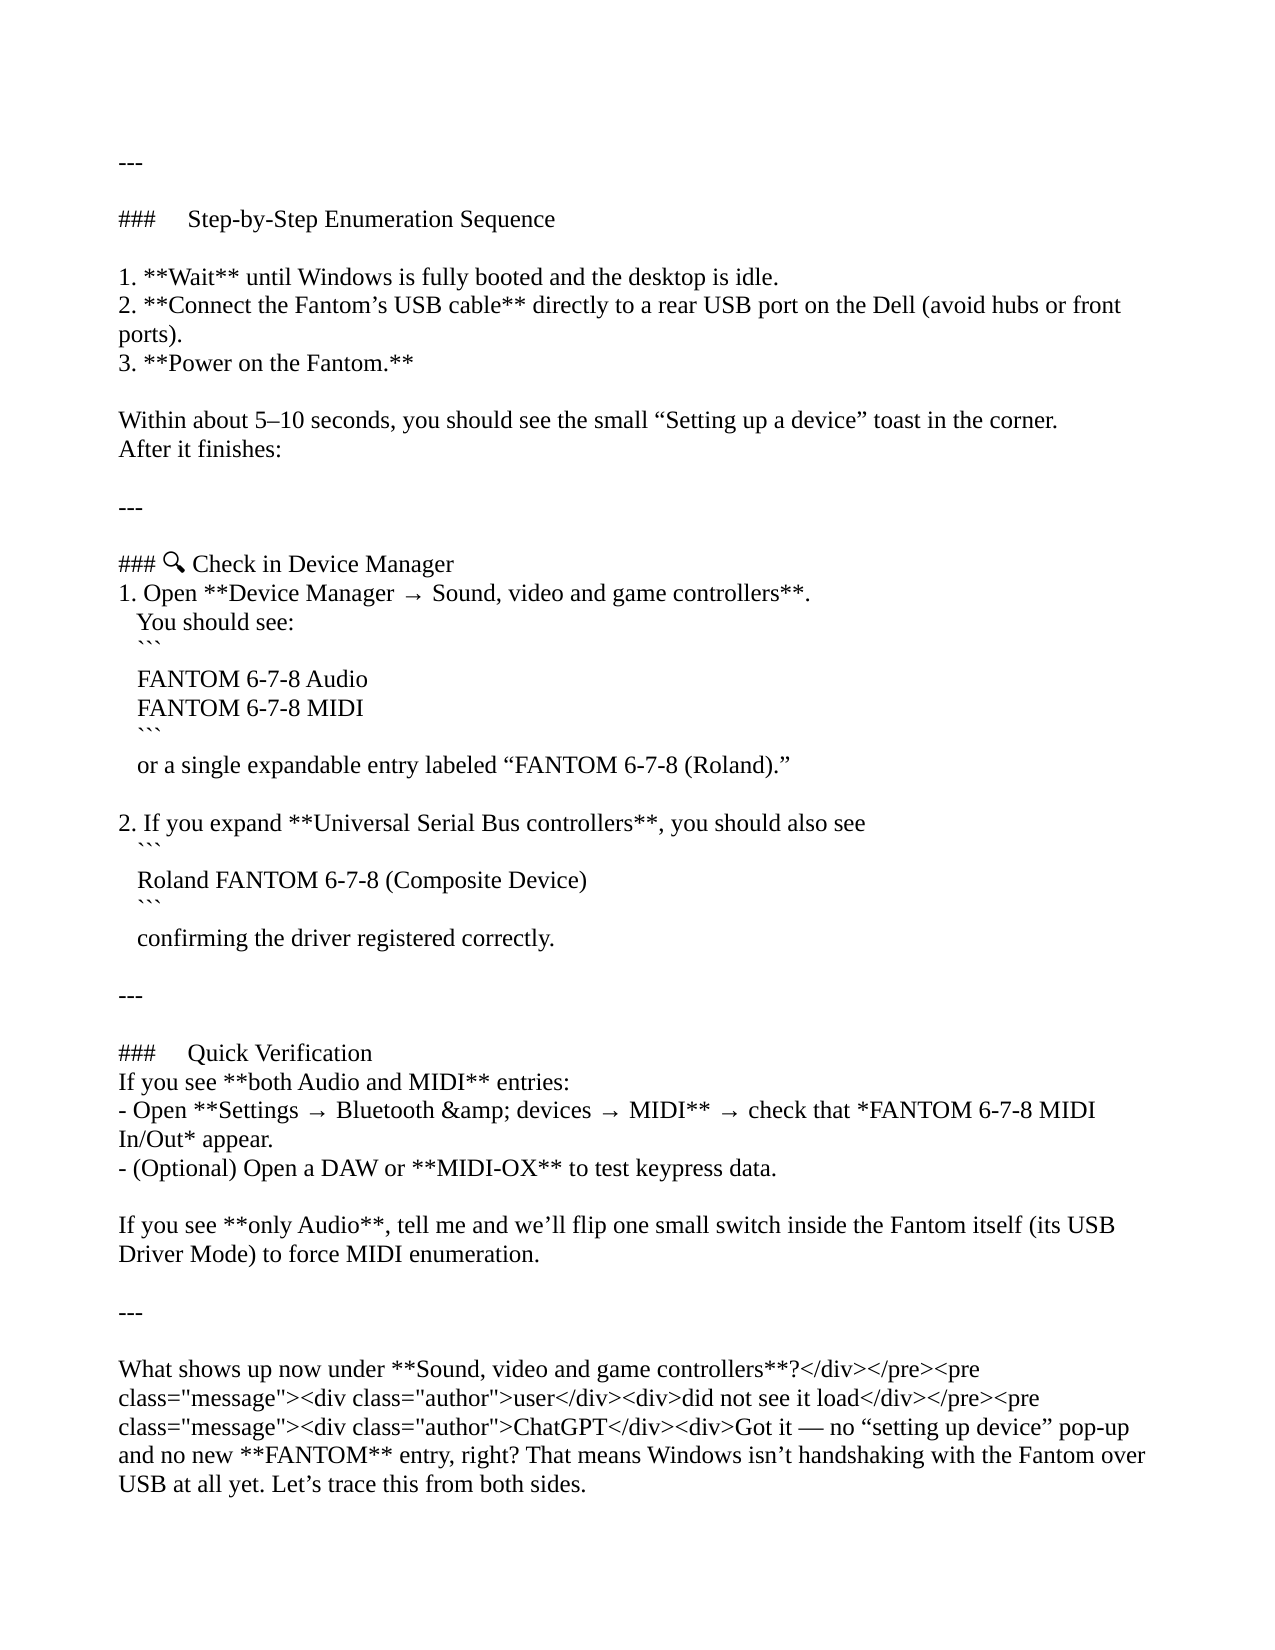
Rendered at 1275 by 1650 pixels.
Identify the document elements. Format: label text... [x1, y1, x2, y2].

text - (Optional) Open a DAW or **MIDI-OX** to test keypress data. [118, 1153, 1157, 1182]
text ``` [118, 837, 1157, 866]
text or a single expandable entry labeled “FANTOM 6-7-8 (Roland).” [118, 751, 1157, 779]
text 2. If you expand **Universal Serial Bus controllers**, you should also see [118, 808, 1157, 837]
text ### 🎹 Quick Verification [118, 1038, 1157, 1067]
text ### 🔍 Check in Device Manager [118, 549, 1157, 578]
text confirming the driver registered correctly. [118, 923, 1157, 952]
text Within about 5–10 seconds, you should see the small “Setting up a device” toast in the corner. [118, 406, 1157, 434]
text If you see **both Audio and MIDI** entries: [118, 1067, 1157, 1096]
text ``` [118, 722, 1157, 751]
text Roland FANTOM 6-7-8 (Composite Device) [118, 866, 1157, 894]
text You should see: [118, 607, 1157, 636]
text 1. Open **Device Manager → Sound, video and game controllers**. [118, 578, 1157, 607]
text ``` [118, 636, 1157, 664]
text FANTOM 6-7-8 MIDI [118, 693, 1157, 722]
text --- [118, 981, 1157, 1009]
text --- [118, 147, 1157, 176]
text 1. **Wait** until Windows is fully booted and the desktop is idle. [118, 262, 1157, 291]
text 3. **Power on the Fantom.** [118, 348, 1157, 377]
text FANTOM 6-7-8 Audio [118, 664, 1157, 693]
text After it finishes: [118, 434, 1157, 463]
text If you see **only Audio**, tell me and we’ll flip one small switch inside the Fantom itself (its USB Driver Mode) to force MIDI enumeration. [118, 1211, 1157, 1268]
text --- [118, 1297, 1157, 1326]
text ``` [118, 894, 1157, 923]
text ### 🧩 Step-by-Step Enumeration Sequence [118, 204, 1157, 233]
text --- [118, 492, 1157, 521]
text 2. **Connect the Fantom’s USB cable** directly to a rear USB port on the Dell (avoid hubs or front ports). [118, 291, 1157, 348]
text What shows up now under **Sound, video and game controllers**?</div></pre><pre class="message"><div class="author">user</div><div>did not see it load</div></pre><pre class="message"><div class="author">ChatGPT</div><div>Got it — no “setting up device” pop-up and no new **FANTOM** entry, right? That means Windows isn’t handshaking with the Fantom over USB at all yet. Let’s trace this from both sides. [118, 1354, 1157, 1498]
text - Open **Settings → Bluetooth &amp; devices → MIDI** → check that *FANTOM 6-7-8 MIDI In/Out* appear. [118, 1096, 1157, 1153]
